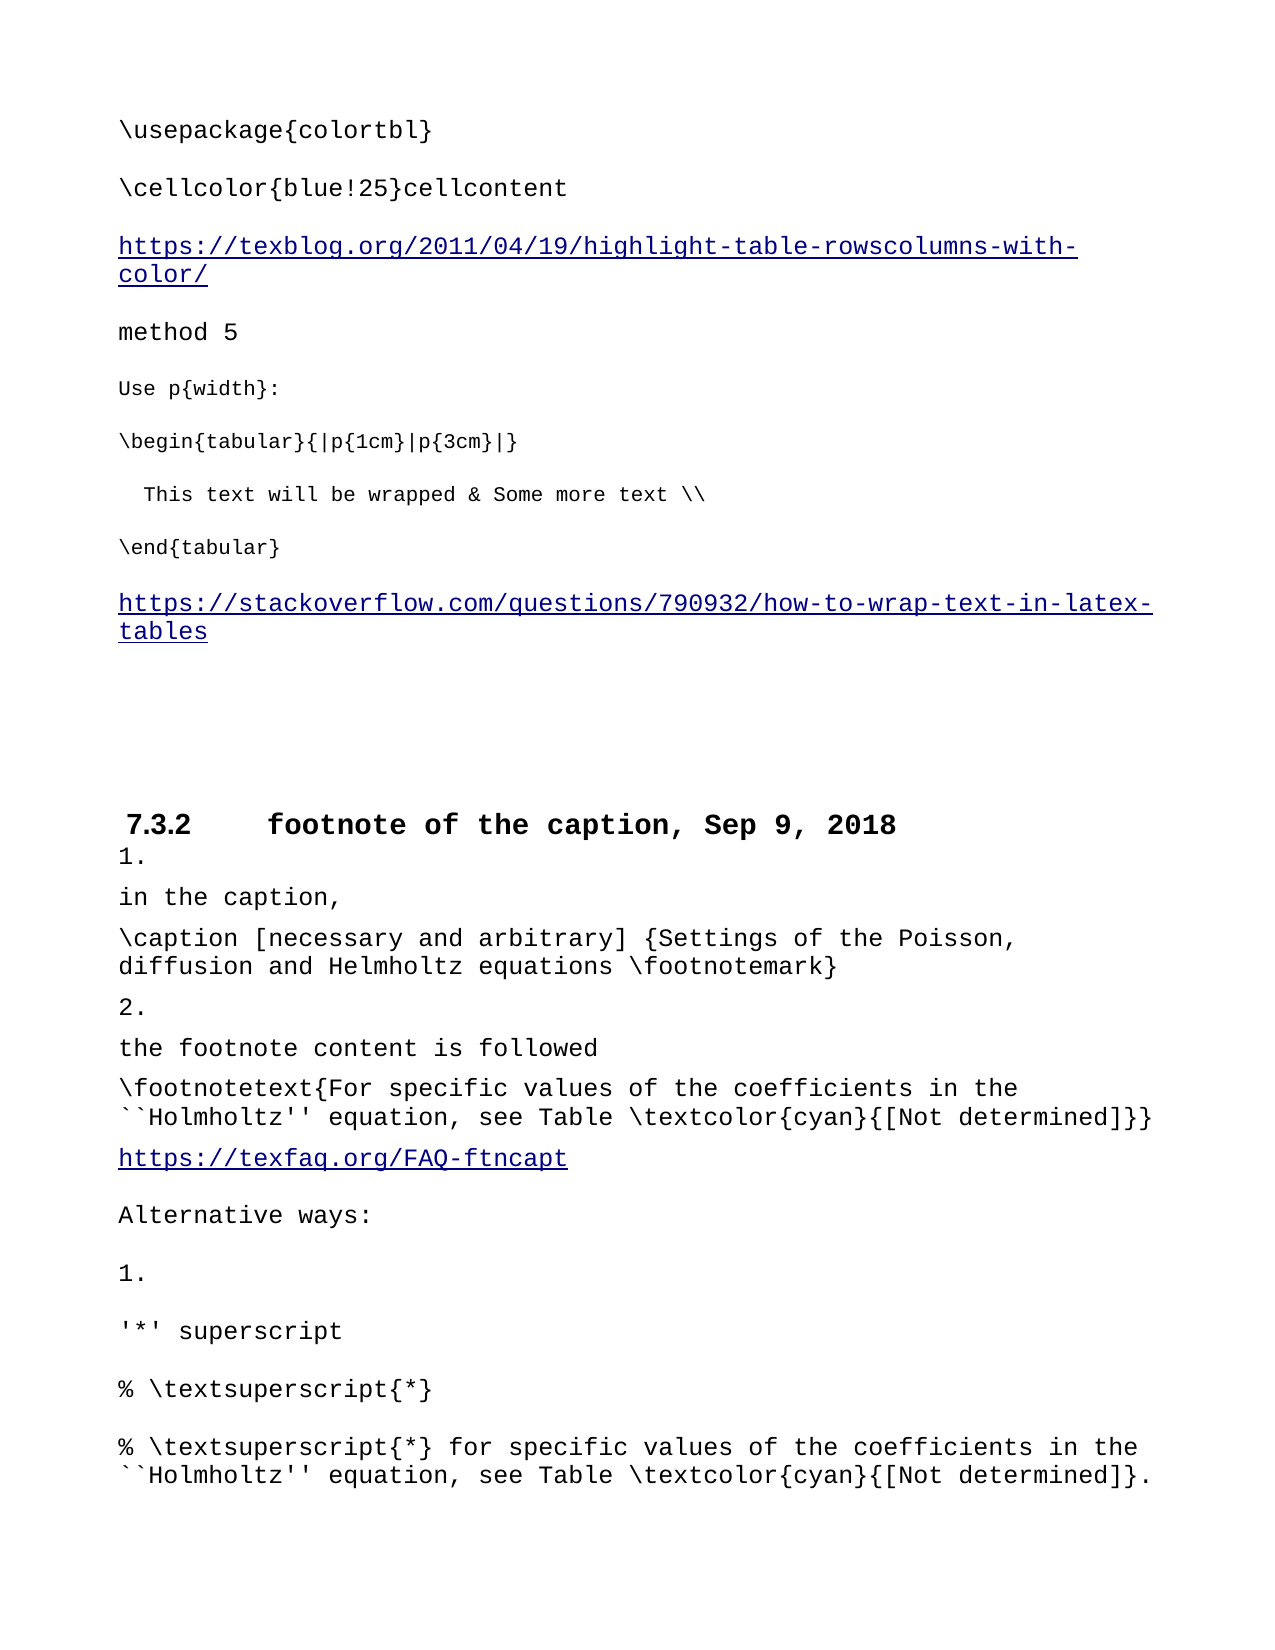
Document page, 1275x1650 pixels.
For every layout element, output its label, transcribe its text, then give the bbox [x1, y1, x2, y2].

text \end{tabular} [118, 537, 1157, 561]
text https://texfaq.org/FAQ-ftncapt [118, 1145, 1157, 1173]
text the footnote content is followed [118, 1035, 1157, 1063]
text % \textsuperscript{*} for specific values of the coefficients in the ``Holmholtz'' equation, see Table \textcolor{cyan}{[Not determined]}. [118, 1434, 1157, 1491]
text \caption [necessary and arbitrary] {Settings of the Poisson, diffusion and Helmholtz equations \footnotemark} [118, 925, 1157, 982]
text \begin{tabular}{|p{1cm}|p{3cm}|} [118, 431, 1157, 454]
text \footnotetext{For specific values of the coefficients in the ``Holmholtz'' equation, see Table \textcolor{cyan}{[Not determined]}} [118, 1076, 1157, 1133]
subtitle footnote of the caption, Sep 9, 2018 [118, 807, 1157, 843]
text https://stackoverflow.com/questions/790932/how-to-wrap-text-in-latex-tables [118, 590, 1157, 647]
text '*' superscript [118, 1319, 1157, 1347]
text method 5 [118, 320, 1157, 348]
text \usepackage{colortbl} [118, 118, 1157, 146]
text \cellcolor{blue!25}cellcontent [118, 176, 1157, 204]
text % \textsuperscript{*} [118, 1376, 1157, 1405]
text Alternative ways: [118, 1203, 1157, 1231]
text Use p{width}: [118, 378, 1157, 401]
text 1. [118, 843, 1157, 872]
text 1. [118, 1261, 1157, 1289]
text This text will be wrapped & Some more text \\ [118, 484, 1157, 508]
text 2. [118, 994, 1157, 1023]
text in the caption, [118, 884, 1157, 913]
text https://texblog.org/2011/04/19/highlight-table-rowscolumns-with-color/ [118, 234, 1157, 290]
